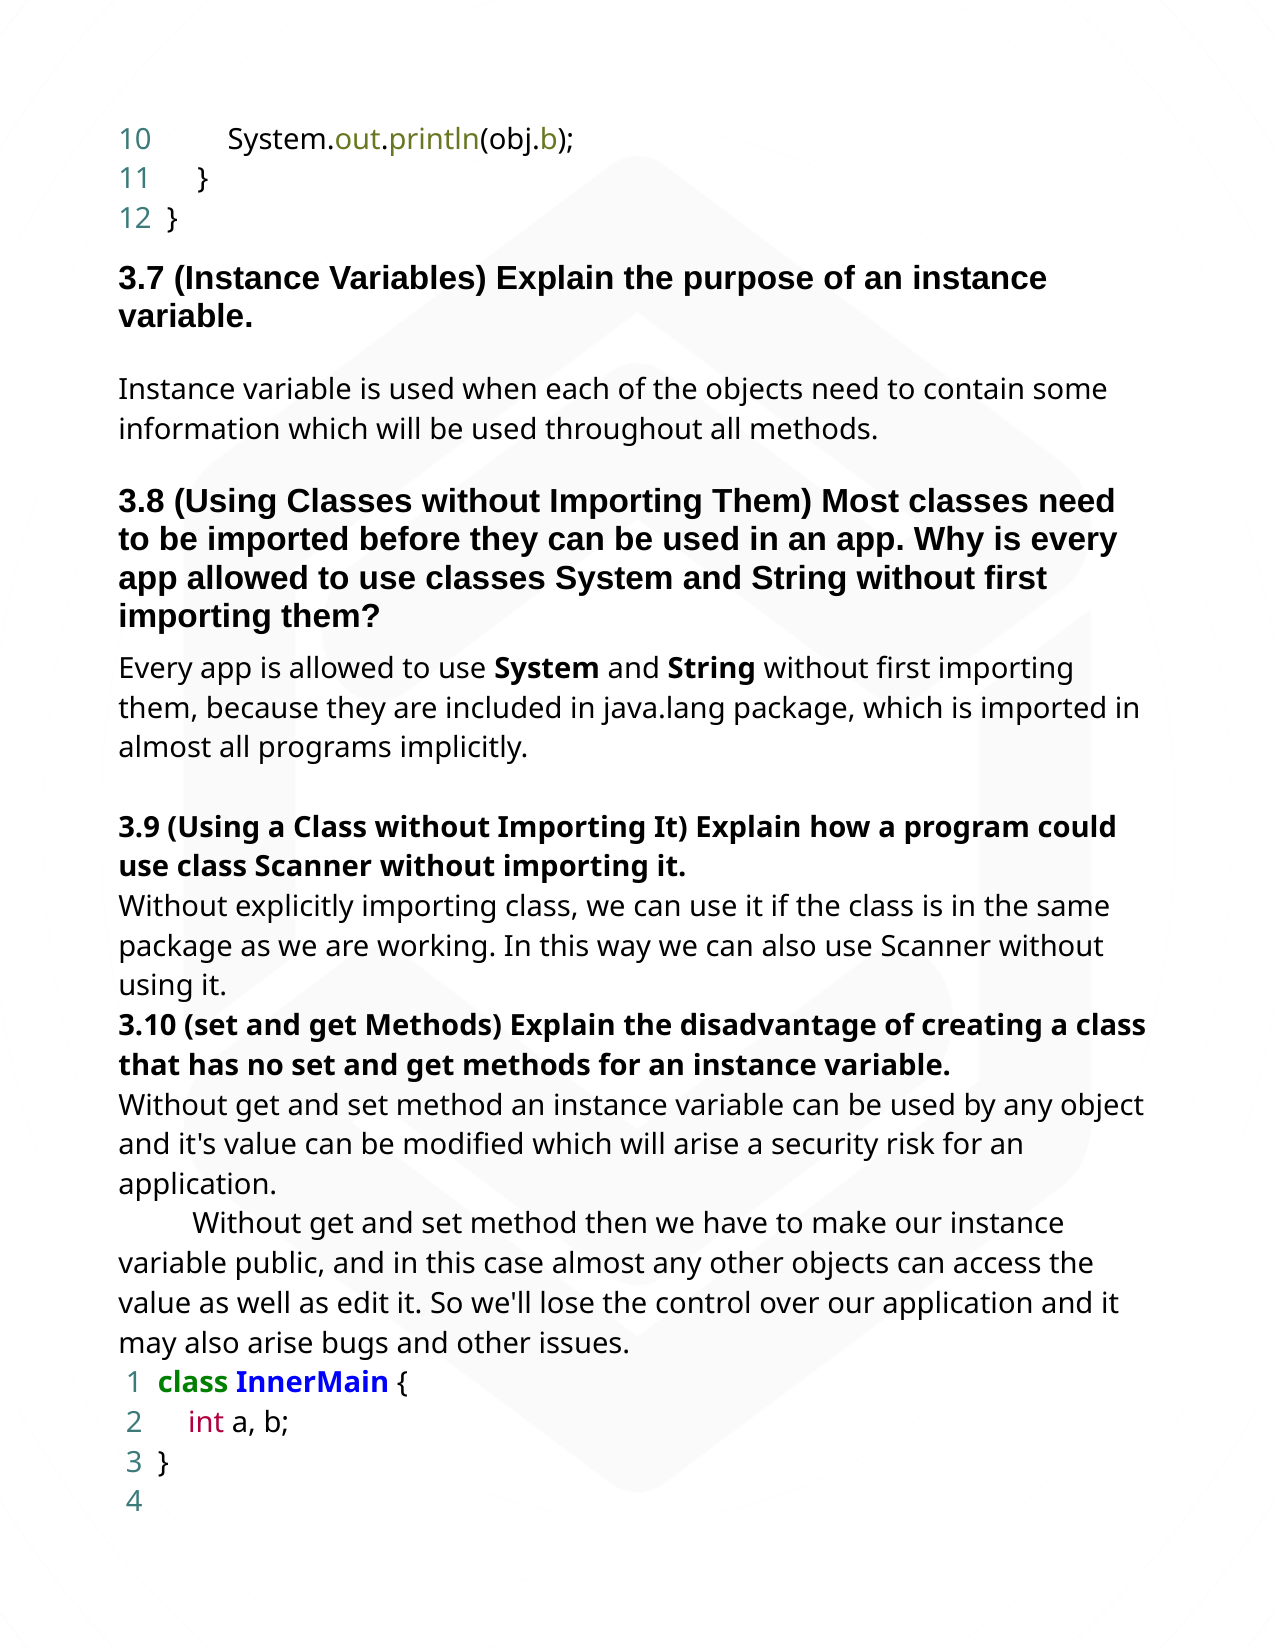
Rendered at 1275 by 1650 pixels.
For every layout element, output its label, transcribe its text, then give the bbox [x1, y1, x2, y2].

text Without explicitly importing class, we can use it if the class is in the same package as we are working. In this way we can also use Scanner without using it. [118, 885, 1157, 1004]
text 1 class InnerMain { [118, 1362, 1157, 1401]
text 12 } [118, 197, 1157, 237]
text 4 [118, 1481, 1157, 1520]
subtitle 3.8 (Using Classes without Importing Them) Most classes need to be imported before they can be used in an app. Why is every app allowed to use classes System and String without first importing them? [118, 481, 1157, 635]
text 11 } [118, 158, 1157, 197]
text 2 int a, b; [118, 1401, 1157, 1441]
text Without get and set method an instance variable can be used by any object and it's value can be modified which will arise a security risk for an application. [118, 1084, 1157, 1203]
subtitle Instance variable is used when each of the objects need to contain some information which will be used throughout all methods. [118, 368, 1157, 448]
text 10 System.out.println(obj.b); [118, 118, 1157, 158]
text Every app is allowed to use System and String without first importing them, because they are included in java.lang package, which is imported in almost all programs implicitly. [118, 647, 1157, 766]
text 3.10 (set and get Methods) Explain the disadvantage of creating a class that has no set and get methods for an instance variable. [118, 1004, 1157, 1084]
text 3 } [118, 1441, 1157, 1481]
text 3.9 (Using a Class without Importing It) Explain how a program could use class Scanner without importing it. [118, 806, 1157, 885]
text Without get and set method then we have to make our instance variable public, and in this case almost any other objects can access the value as well as edit it. So we'll lose the control over our application and it may also arise bugs and other issues. [118, 1203, 1157, 1362]
subtitle 3.7 (Instance Variables) Explain the purpose of an instance variable. [118, 258, 1157, 335]
